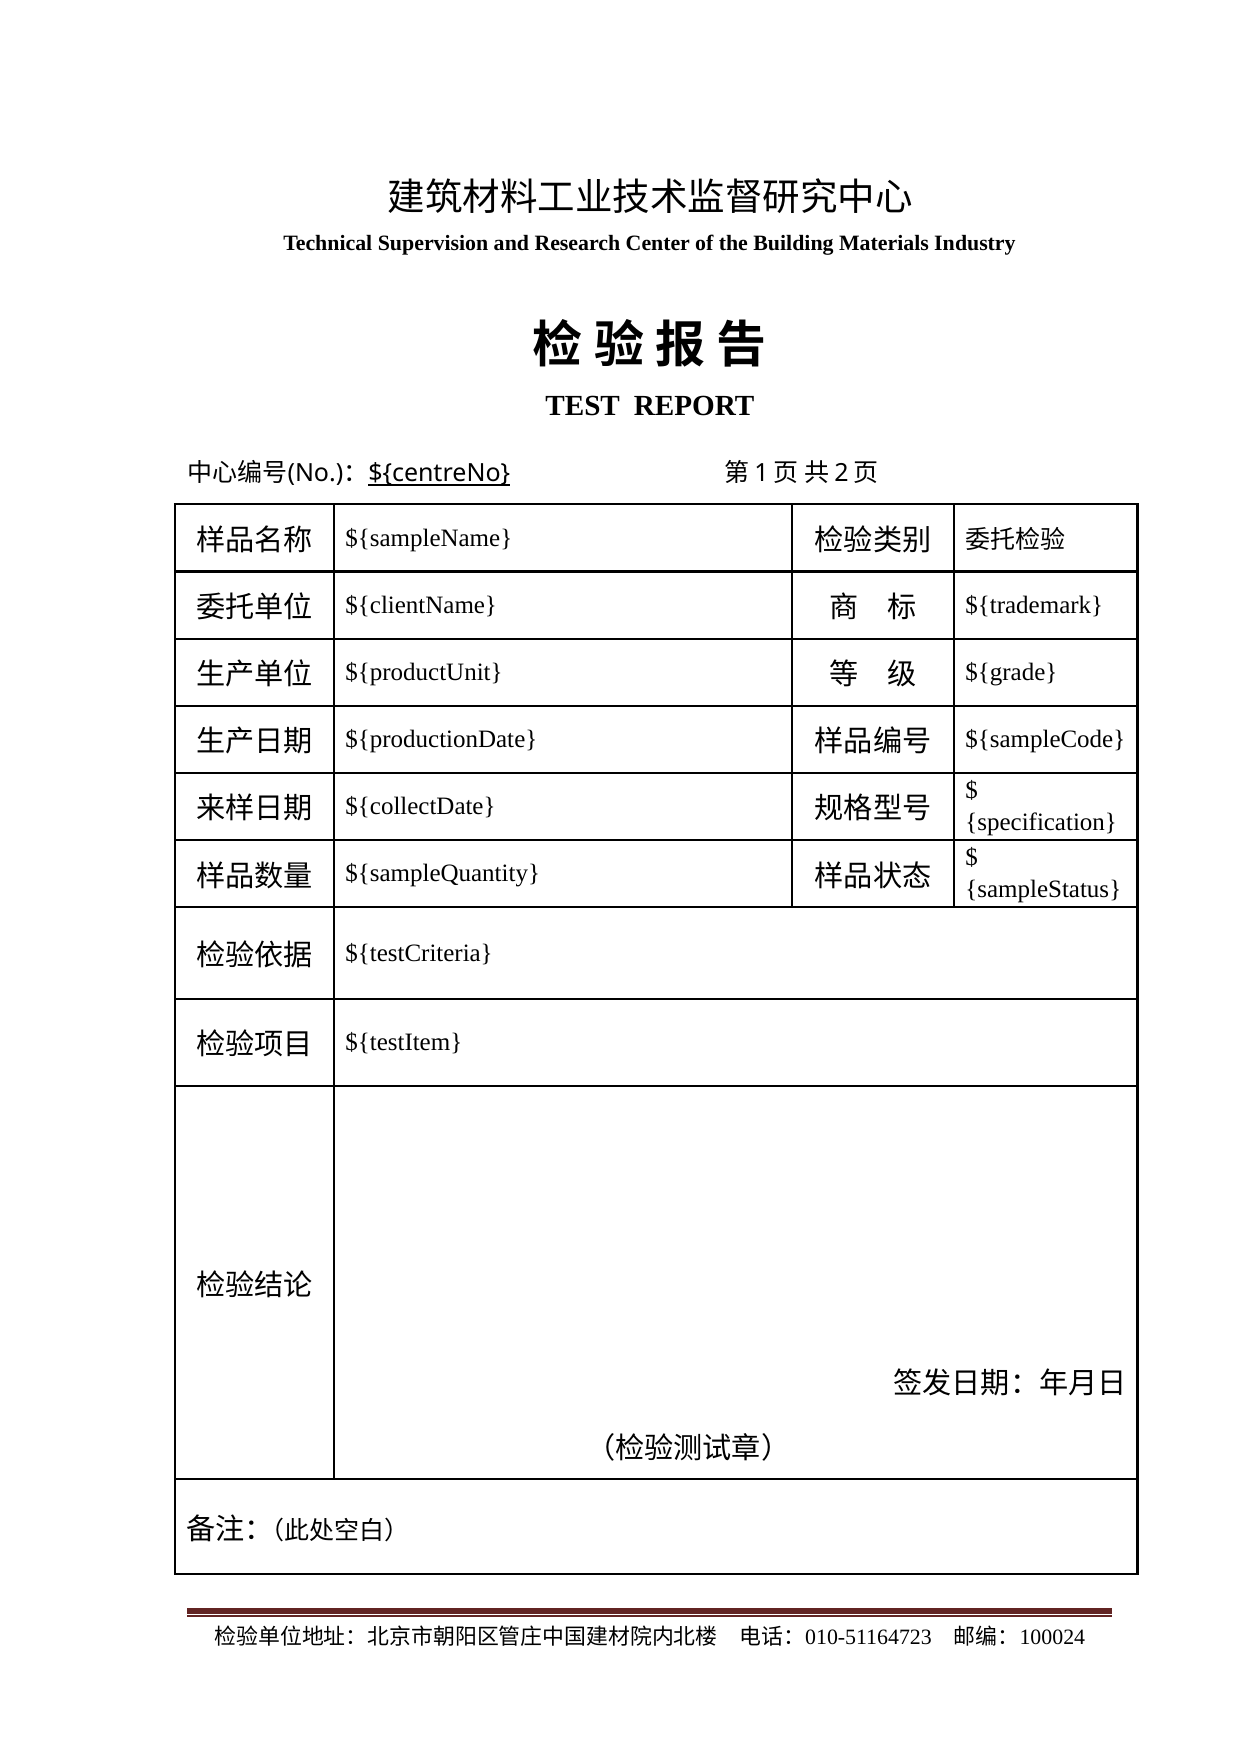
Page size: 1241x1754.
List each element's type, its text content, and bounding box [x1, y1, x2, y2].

table_cell 检验结论 [176, 1087, 333, 1478]
table_cell ${collectDate} [335, 774, 791, 839]
table_cell 来样日期 [176, 774, 333, 839]
table_cell ${testItem} [335, 1000, 1136, 1084]
table_cell ${clientName} [335, 573, 791, 637]
table_cell 检验依据 [176, 908, 333, 997]
table_cell 等 级 [793, 640, 953, 704]
table_header 样品名称 [176, 505, 333, 570]
table_cell 样品状态 [793, 841, 953, 906]
table_cell 规格型号 [793, 774, 953, 839]
text Technical Supervision and Research Center of the Building Materials Industry [187, 227, 1112, 259]
table_cell 样品编号 [793, 707, 953, 772]
table_header 委托检验 [955, 505, 1136, 570]
table_cell ${productUnit} [335, 640, 791, 704]
table_cell 商 标 [793, 573, 953, 637]
text TEST REPORT [187, 389, 1112, 422]
text 检 验 报 告 [187, 292, 1112, 389]
table_cell 样品数量 [176, 841, 333, 906]
table_cell ${productionDate} [335, 707, 791, 772]
table_cell ${sampleQuantity} [335, 841, 791, 906]
table_cell 生产日期 [176, 707, 333, 772]
table_cell 生产单位 [176, 640, 333, 704]
table_cell 委托单位 [176, 573, 333, 637]
table_header ${sampleName} [335, 505, 791, 570]
table_cell 签发日期：年月日 （检验测试章） [335, 1087, 1136, 1478]
table_cell ${grade} [955, 640, 1136, 704]
subtitle 中心编号(No.)：${centreNo} 第1页 共2页 [187, 438, 1112, 503]
table_cell ${testCriteria} [335, 908, 1136, 997]
table_cell ${sampleStatus} [955, 841, 1136, 906]
table_cell ${trademark} [955, 573, 1136, 637]
table_cell ${sampleCode} [955, 707, 1136, 772]
table_cell ${specification} [955, 774, 1136, 839]
table_cell 备注：（此处空白） [176, 1480, 1136, 1573]
table_cell 检验项目 [176, 1000, 333, 1084]
text 建筑材料工业技术监督研究中心 [187, 162, 1112, 227]
table_header 检验类别 [793, 505, 953, 570]
